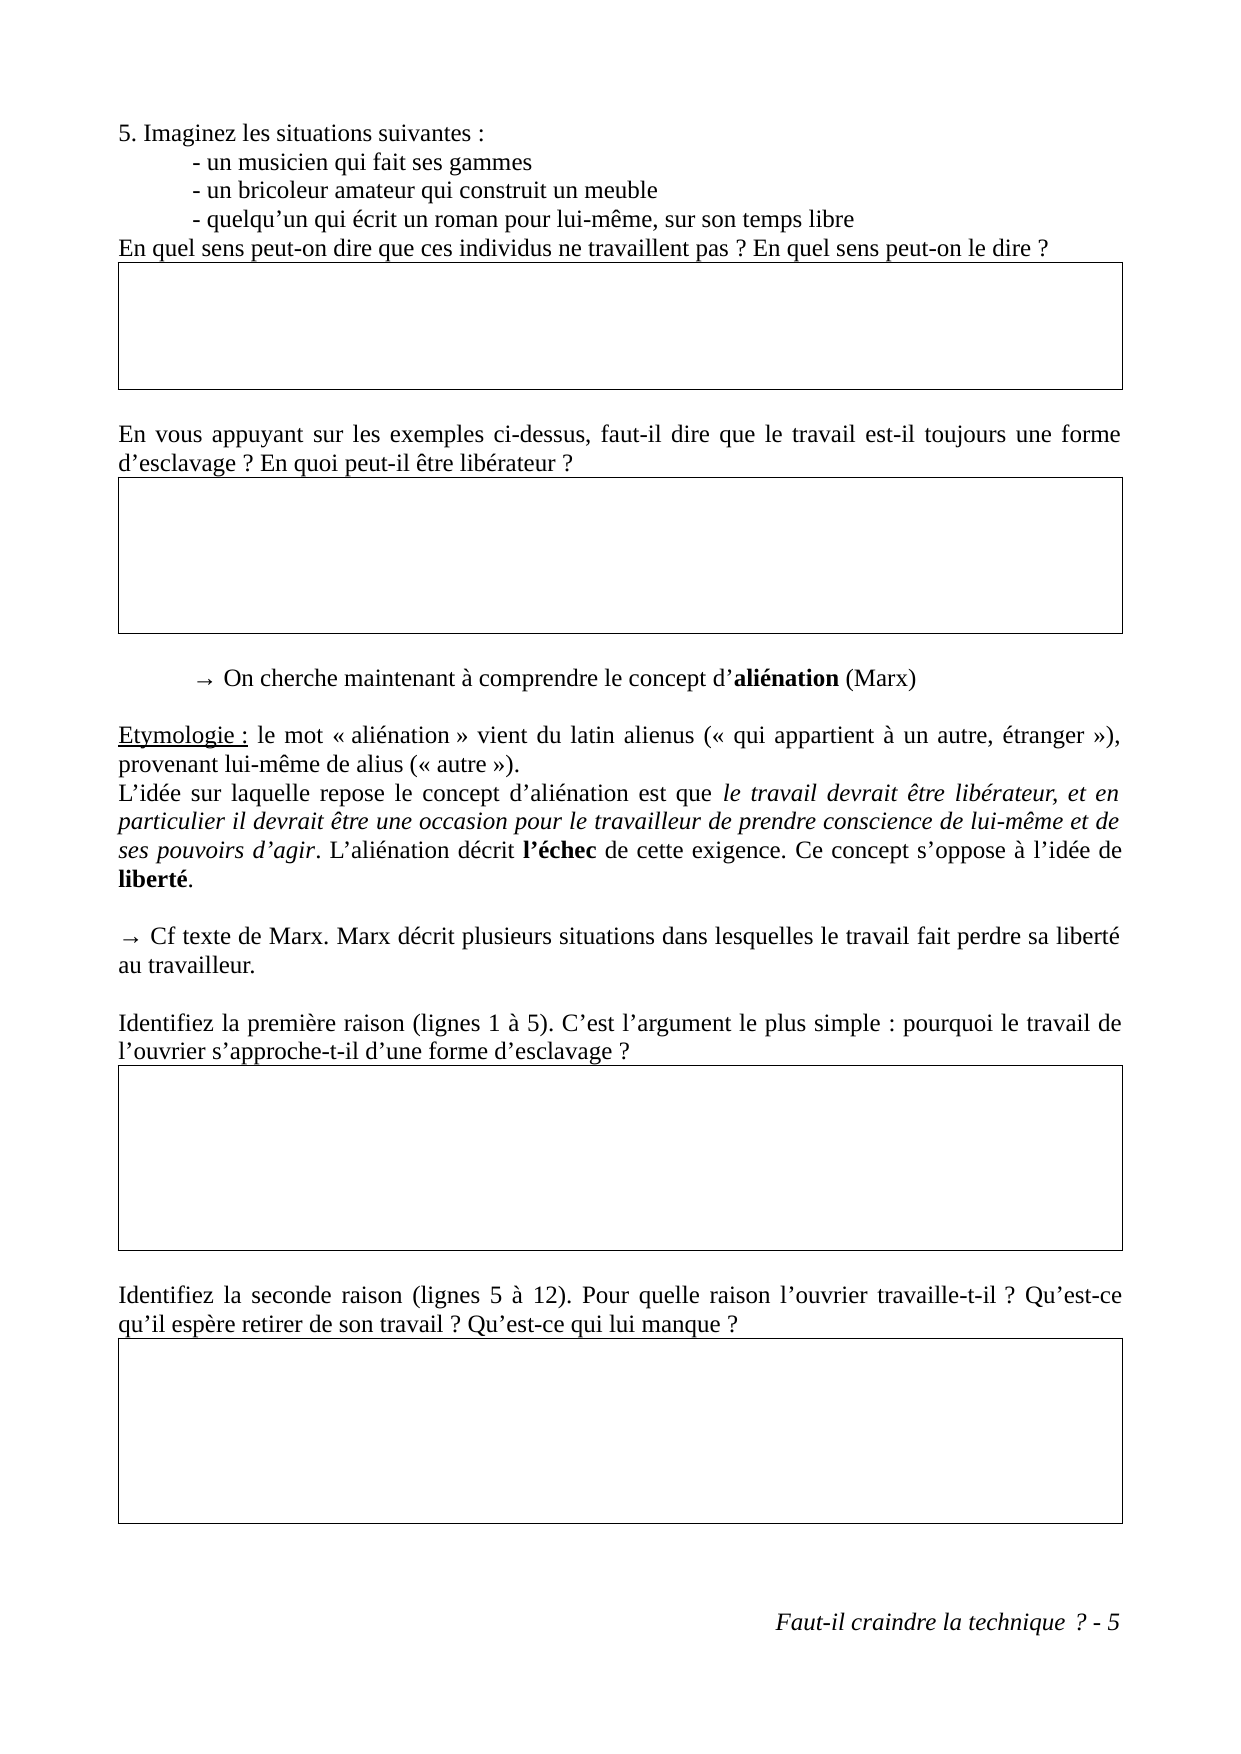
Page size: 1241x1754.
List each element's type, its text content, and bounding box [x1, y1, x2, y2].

table_header [119, 1339, 1122, 1522]
text En vous appuyant sur les exemples ci-dessus, faut-il dire que le travail est-il toujours une forme d’esclavage ? En quoi peut-il être libérateur ? [118, 419, 1122, 477]
text Etymologie : le mot « aliénation » vient du latin alienus (« qui appartient à un autre, étranger »), provenant lui-même de alius (« autre »). [118, 720, 1122, 778]
table_header [119, 263, 1122, 389]
text → On cherche maintenant à comprendre le concept d’aliénation (Marx) [118, 663, 1122, 691]
text → Cf texte de Marx. Marx décrit plusieurs situations dans lesquelles le travail fait perdre sa liberté au travailleur. [118, 921, 1122, 979]
text L’idée sur laquelle repose le concept d’aliénation est que le travail devrait être libérateur, et en particulier il devrait être une occasion pour le travailleur de prendre conscience de lui-même et de ses pouvoirs d’agir. L’aliénation décrit l’échec de cette exigence. Ce concept s’oppose à l’idée de liberté. [118, 778, 1122, 893]
text - quelqu’un qui écrit un roman pour lui-même, sur son temps libre [192, 204, 1122, 233]
text Identifiez la première raison (lignes 1 à 5). C’est l’argument le plus simple : pourquoi le travail de l’ouvrier s’approche-t-il d’une forme d’esclavage ? [118, 1008, 1122, 1065]
text - un musicien qui fait ses gammes [192, 147, 1122, 176]
text 5. Imaginez les situations suivantes : [118, 118, 1122, 147]
table_header [119, 478, 1122, 633]
text Identifiez la seconde raison (lignes 5 à 12). Pour quelle raison l’ouvrier travaille-t-il ? Qu’est-ce qu’il espère retirer de son travail ? Qu’est-ce qui lui manque ? [118, 1280, 1122, 1337]
text En quel sens peut-on dire que ces individus ne travaillent pas ? En quel sens peut-on le dire ? [118, 233, 1122, 262]
table_header [119, 1066, 1122, 1250]
text - un bricoleur amateur qui construit un meuble [192, 176, 1122, 204]
